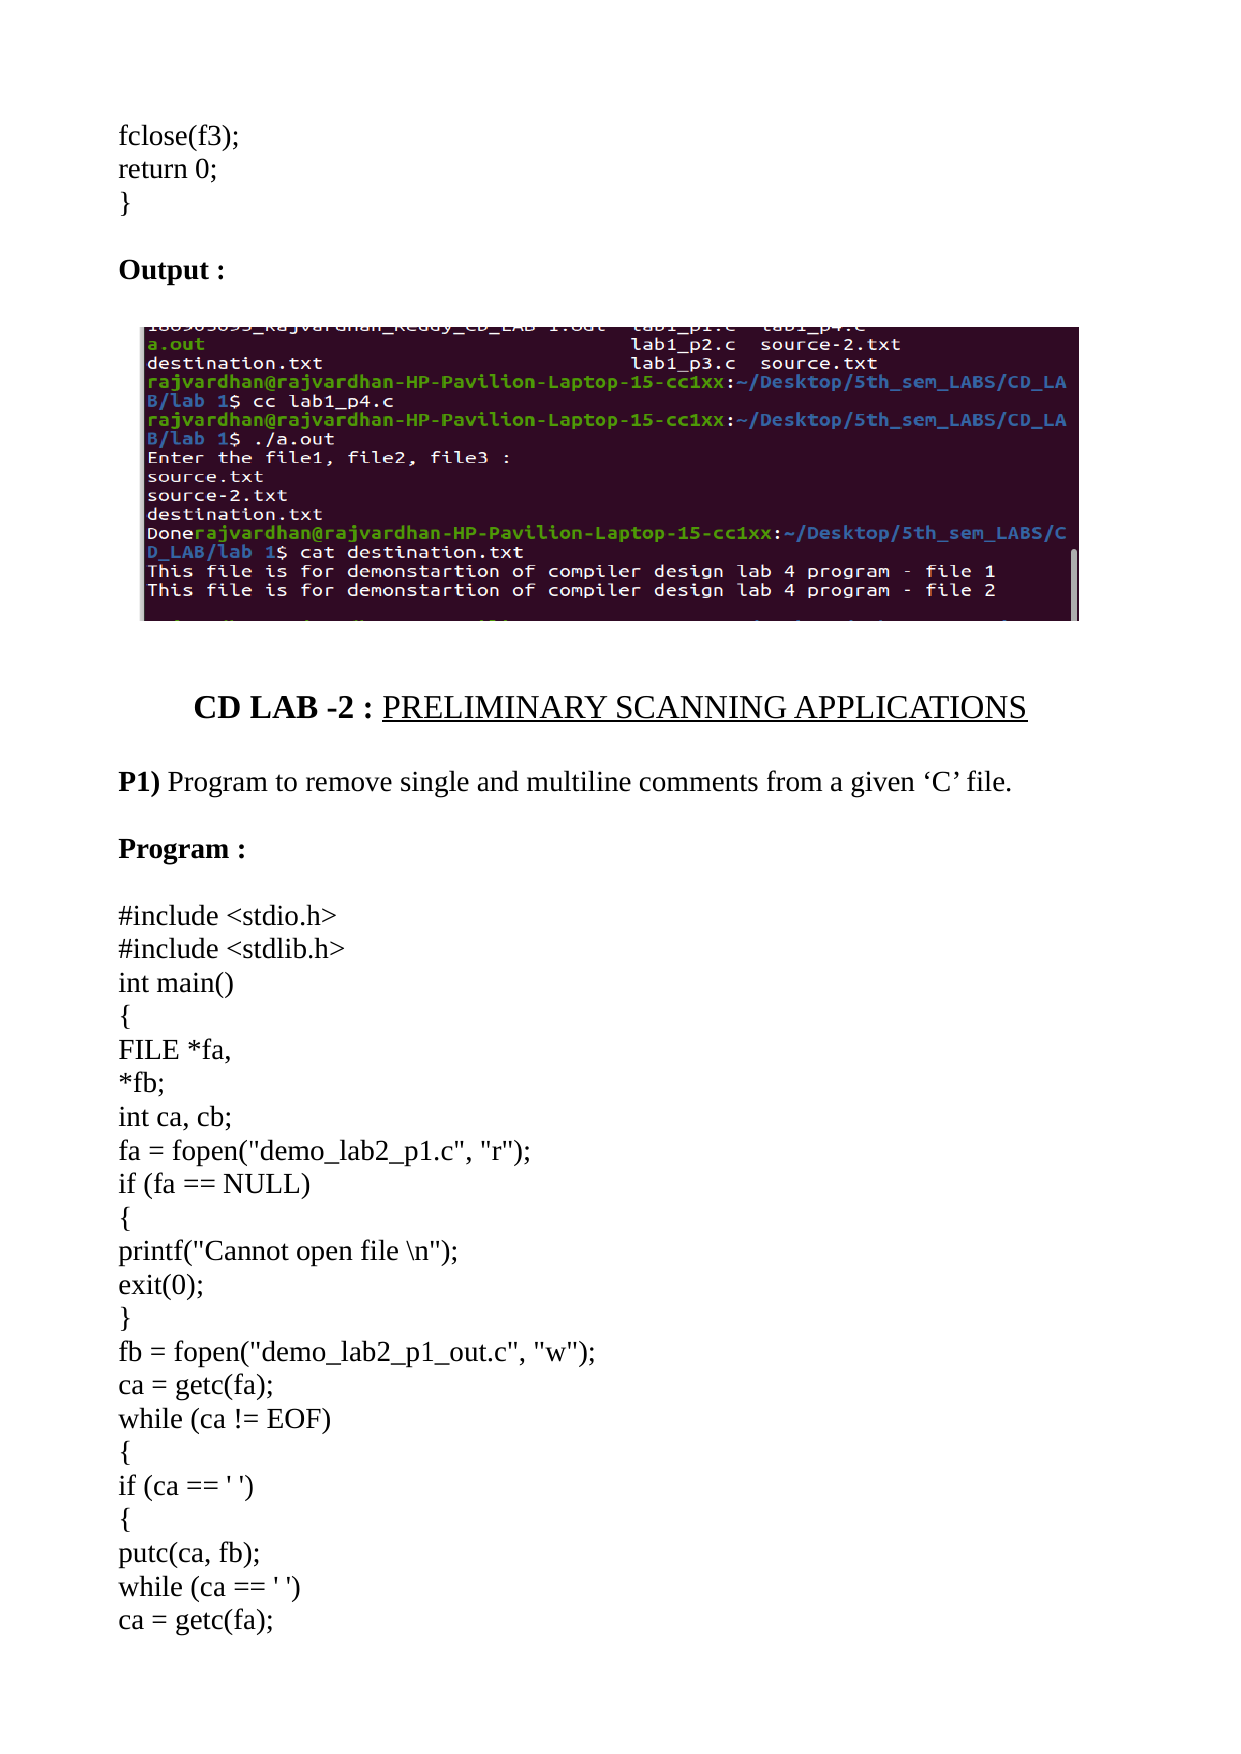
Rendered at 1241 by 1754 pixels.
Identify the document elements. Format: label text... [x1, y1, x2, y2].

text } [118, 185, 1122, 219]
text *fb; [118, 1066, 1122, 1099]
text Output : [118, 252, 1122, 286]
picture [139, 327, 1079, 621]
text while (ca != EOF) [118, 1401, 1122, 1434]
text int main() [118, 965, 1122, 998]
text { [118, 1502, 1122, 1535]
text #include <stdio.h> [118, 898, 1122, 931]
text { [118, 998, 1122, 1032]
text fb = fopen("demo_lab2_p1_out.c", "w"); [118, 1334, 1122, 1367]
text P1) Program to remove single and multiline comments from a given ‘C’ file. [118, 764, 1122, 797]
text return 0; [118, 152, 1122, 185]
text ca = getc(fa); [118, 1602, 1122, 1636]
text fclose(f3); [118, 118, 1122, 152]
text putc(ca, fb); [118, 1535, 1122, 1569]
text printf("Cannot open file \n"); [118, 1233, 1122, 1267]
text FILE *fa, [118, 1032, 1122, 1066]
text CD LAB -2 : PRELIMINARY SCANNING APPLICATIONS [118, 687, 1122, 725]
text #include <stdlib.h> [118, 931, 1122, 965]
text while (ca == ' ') [118, 1569, 1122, 1602]
text if (fa == NULL) [118, 1166, 1122, 1200]
text int ca, cb; [118, 1099, 1122, 1133]
text ca = getc(fa); [118, 1367, 1122, 1401]
text { [118, 1200, 1122, 1233]
text } [118, 1300, 1122, 1334]
text exit(0); [118, 1267, 1122, 1300]
text Program : [118, 831, 1122, 864]
text fa = fopen("demo_lab2_p1.c", "r"); [118, 1133, 1122, 1166]
text { [118, 1434, 1122, 1468]
text if (ca == ' ') [118, 1468, 1122, 1502]
